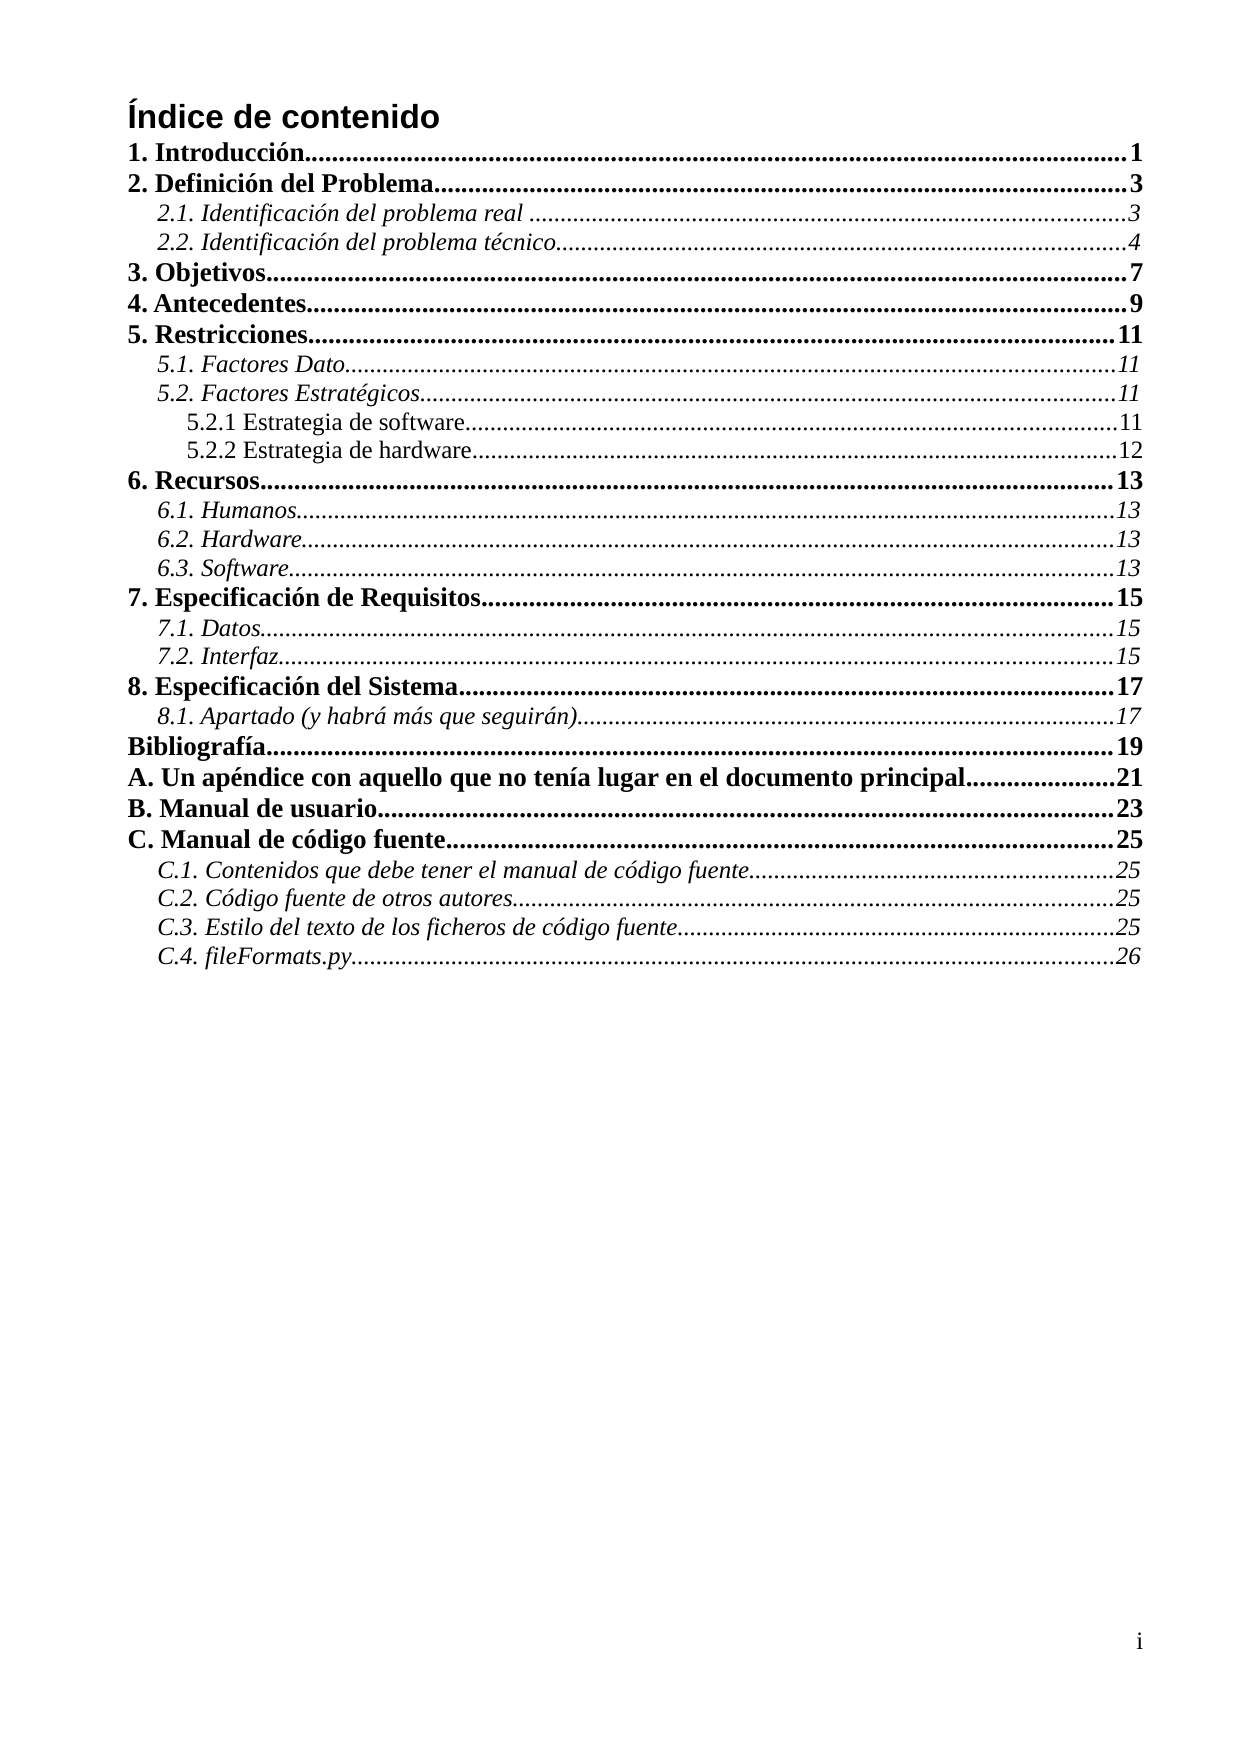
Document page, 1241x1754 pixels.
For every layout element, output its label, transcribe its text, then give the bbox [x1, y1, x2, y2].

text 6.3. Software 13 [157, 553, 1143, 582]
text 5.1. Factores Dato 11 [157, 349, 1143, 378]
text 5.2.1 Estrategia de software 11 [186, 407, 1143, 435]
text B. Manual de usuario 23 [127, 792, 1143, 823]
text 6.2. Hardware 13 [157, 524, 1143, 553]
text Bibliografía 19 [127, 730, 1143, 761]
text 8.1. Apartado (y habrá más que seguirán) 17 [157, 701, 1143, 730]
text 6.1. Humanos 13 [157, 495, 1143, 524]
text C.4. fileFormats.py 26 [157, 941, 1143, 970]
text 5. Restricciones 11 [127, 318, 1143, 349]
text 3. Objetivos 7 [127, 256, 1143, 287]
text 2. Definición del Problema 3 [127, 167, 1143, 198]
text 4. Antecedentes 9 [127, 287, 1143, 318]
text 7.1. Datos 15 [157, 613, 1143, 641]
text C.2. Código fuente de otros autores 25 [157, 883, 1143, 912]
text 8. Especificación del Sistema 17 [127, 670, 1143, 701]
text 7.2. Interfaz 15 [157, 641, 1143, 670]
text 5.2. Factores Estratégicos 11 [157, 378, 1143, 407]
subtitle Índice de contenido [127, 97, 1143, 136]
text 5.2.2 Estrategia de hardware 12 [186, 435, 1143, 464]
text 2.2. Identificación del problema técnico 4 [157, 227, 1143, 256]
text 6. Recursos 13 [127, 464, 1143, 495]
text 1. Introducción 1 [127, 136, 1143, 167]
text A. Un apéndice con aquello que no tenía lugar en el documento principal 21 [127, 761, 1143, 792]
text 7. Especificación de Requisitos 15 [127, 582, 1143, 613]
text C.1. Contenidos que debe tener el manual de código fuente 25 [157, 855, 1143, 883]
text 2.1. Identificación del problema real 3 [157, 198, 1143, 227]
text C.3. Estilo del texto de los ficheros de código fuente 25 [157, 912, 1143, 941]
text C. Manual de código fuente 25 [127, 823, 1143, 855]
